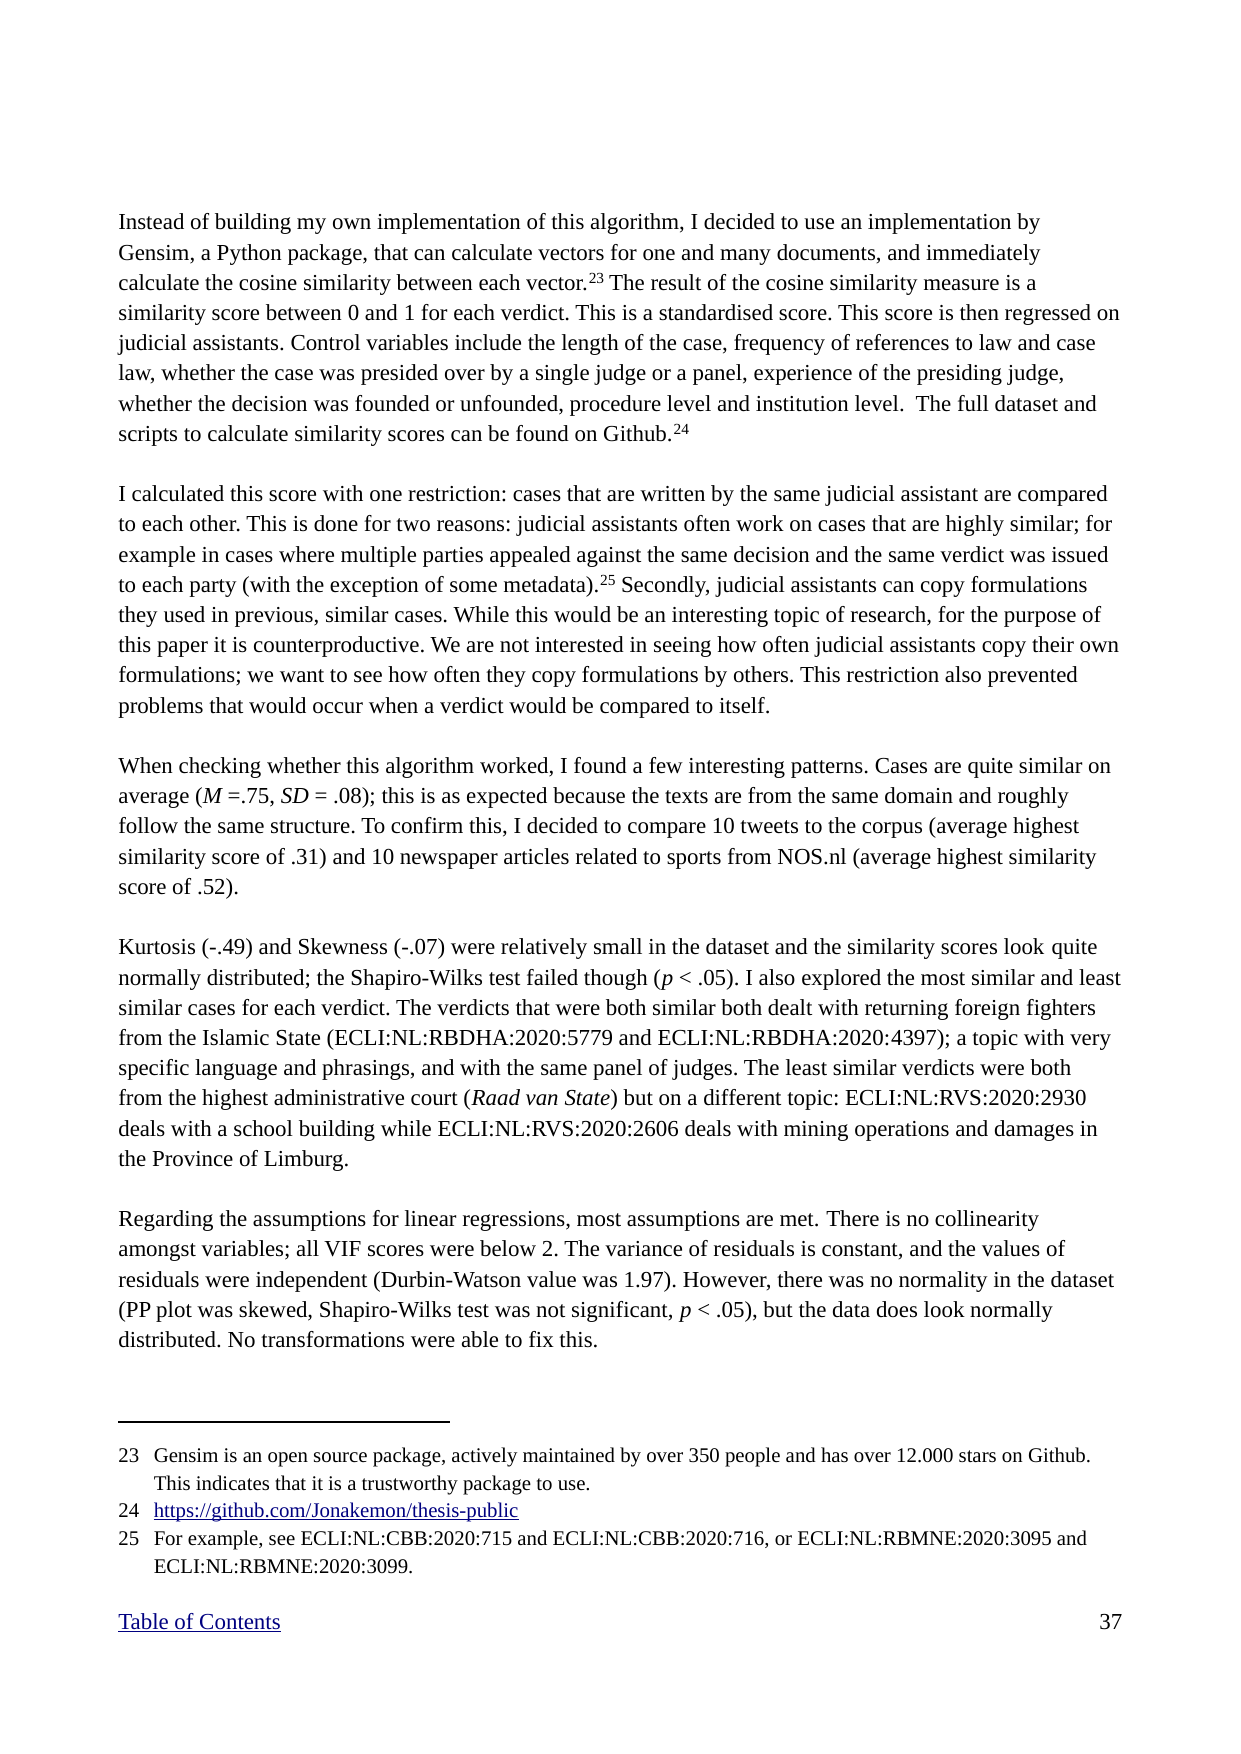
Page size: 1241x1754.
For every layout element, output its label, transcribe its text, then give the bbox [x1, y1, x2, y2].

text Kurtosis (-.49) and Skewness (-.07) were relatively small in the dataset and the similarity scores look quite normally distributed; the Shapiro-Wilks test failed though (p < .05). I also explored the most similar and least similar cases for each verdict. The verdicts that were both similar both dealt with returning foreign fighters from the Islamic State (ECLI:NL:RBDHA:2020:5779 and ECLI:NL:RBDHA:2020:4397); a topic with very specific language and phrasings, and with the same panel of judges. The least similar verdicts were both from the highest administrative court (Raad van State) but on a different topic: ECLI:NL:RVS:2020:2930 deals with a school building while ECLI:NL:RVS:2020:2606 deals with mining operations and damages in the Province of Limburg. [118, 933, 1122, 1171]
text https://github.com/Jonakemon/thesis-public [118, 1498, 1122, 1522]
text When checking whether this algorithm worked, I found a few interesting patterns. Cases are quite similar on average (M =.75, SD = .08); this is as expected because the texts are from the same domain and roughly follow the same structure. To confirm this, I decided to compare 10 tweets to the corpus (average highest similarity score of .31) and 10 newspaper articles related to sports from NOS.nl (average highest similarity score of .52). [118, 752, 1122, 899]
text For example, see ECLI:NL:CBB:2020:715 and ECLI:NL:CBB:2020:716, or ECLI:NL:RBMNE:2020:3095 and ECLI:NL:RBMNE:2020:3099. [118, 1526, 1122, 1578]
text Instead of building my own implementation of this algorithm, I decided to use an implementation by Gensim, a Python package, that can calculate vectors for one and many documents, and immediately calculate the cosine similarity between each vector. The result of the cosine similarity measure is a similarity score between 0 and 1 for each verdict. This is a standardised score. This score is then regressed on judicial assistants. Control variables include the length of the case, frequency of references to law and case law, whether the case was presided over by a single judge or a panel, experience of the presiding judge, whether the decision was founded or unfounded, procedure level and institution level. The full dataset and scripts to calculate similarity scores can be found on Github. [118, 208, 1122, 446]
text Gensim is an open source package, actively maintained by over 350 people and has over 12.000 stars on Github. This indicates that it is a trustworthy package to use. [118, 1443, 1122, 1495]
list Regarding the assumptions for linear regressions, most assumptions are met. There is no collinearity amongst variables; all VIF scores were below 2. The variance of residuals is constant, and the values of residuals were independent (Durbin-Watson value was 1.97). However, there was no normality in the dataset (PP plot was skewed, Shapiro-Wilks test was not significant, p < .05), but the data does look normally distributed. No transformations were able to fix this. [118, 1205, 1122, 1352]
text I calculated this score with one restriction: cases that are written by the same judicial assistant are compared to each other. This is done for two reasons: judicial assistants often work on cases that are highly similar; for example in cases where multiple parties appealed against the same decision and the same verdict was issued to each party (with the exception of some metadata). Secondly, judicial assistants can copy formulations they used in previous, similar cases. While this would be an interesting topic of research, for the purpose of this paper it is counterproductive. We are not interested in seeing how often judicial assistants copy their own formulations; we want to see how often they copy formulations by others. This restriction also prevented problems that would occur when a verdict would be compared to itself. [118, 480, 1122, 718]
